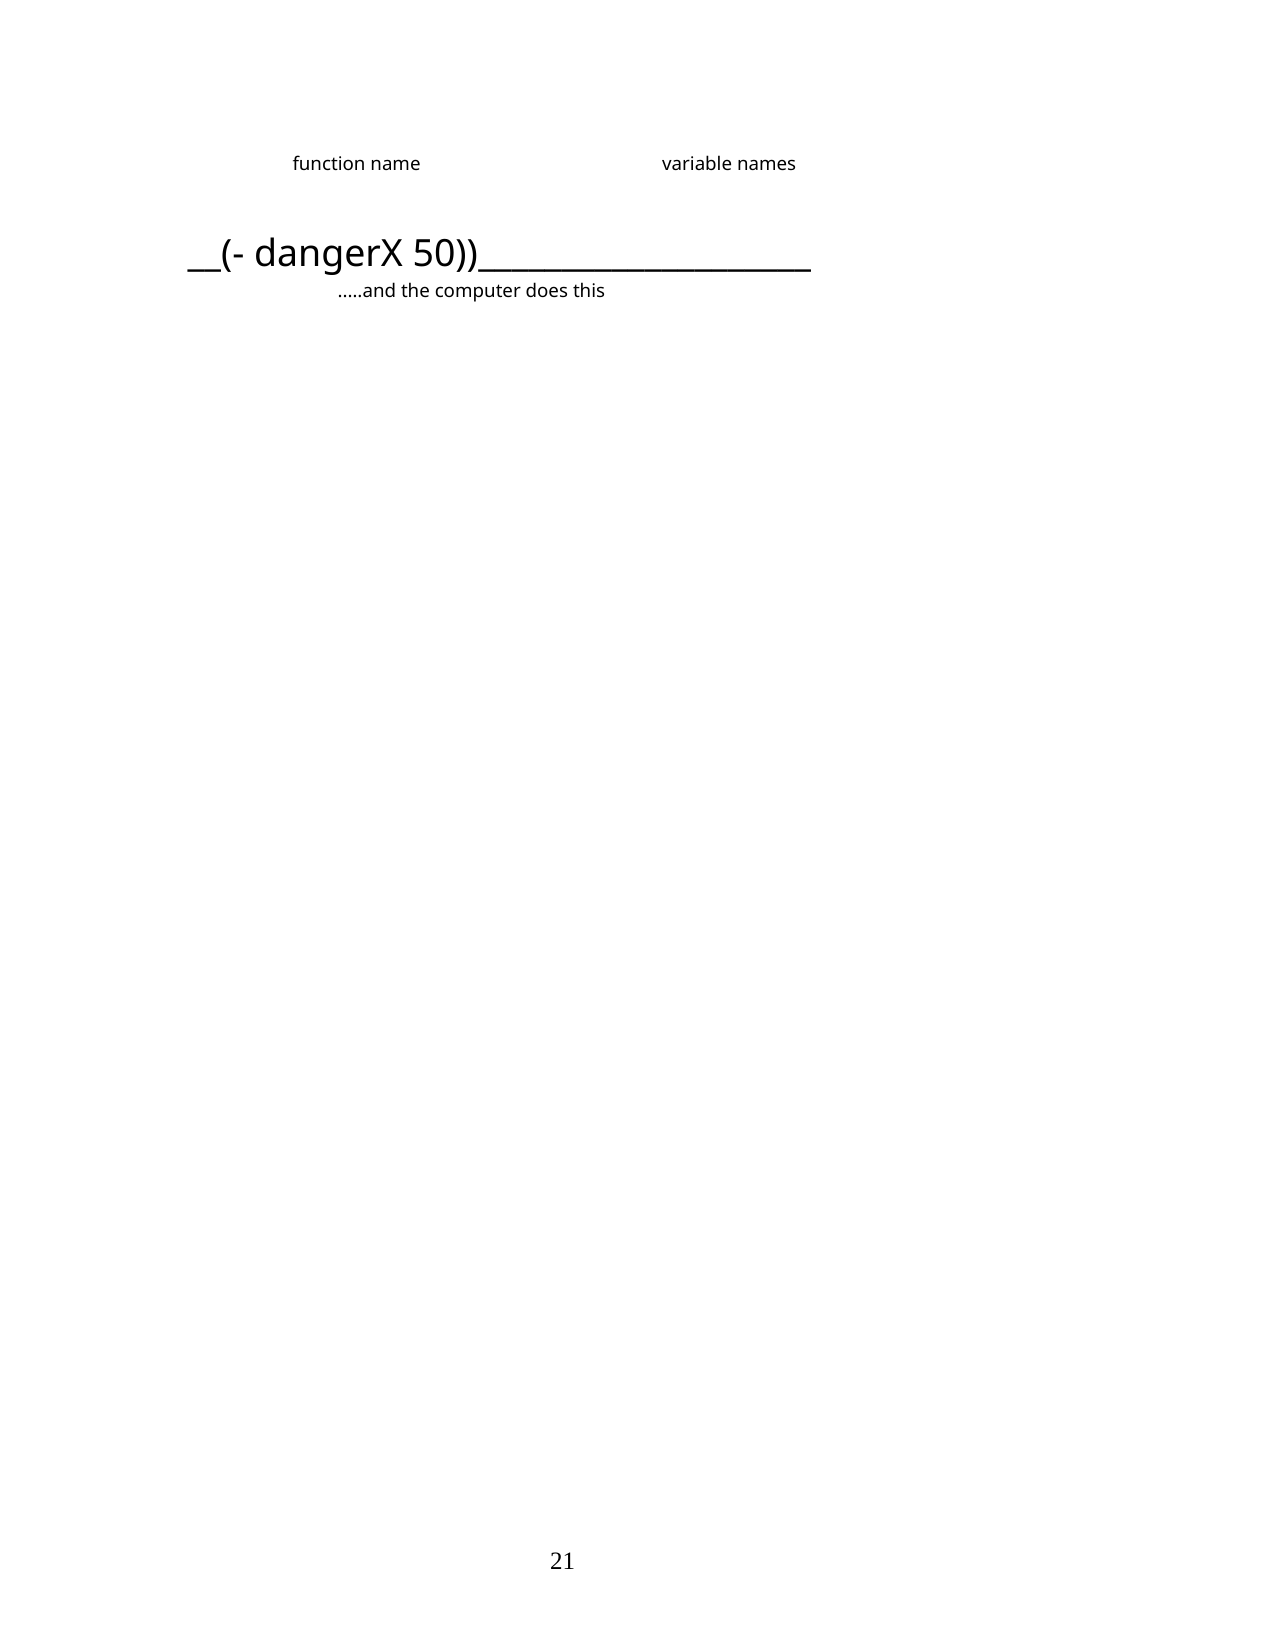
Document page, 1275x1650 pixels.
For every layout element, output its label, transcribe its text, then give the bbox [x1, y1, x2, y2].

text ..…and the computer does this [112, 278, 1162, 303]
text function name variable names [112, 150, 1162, 176]
text __(- dangerX 50))____________________ [112, 227, 1162, 278]
